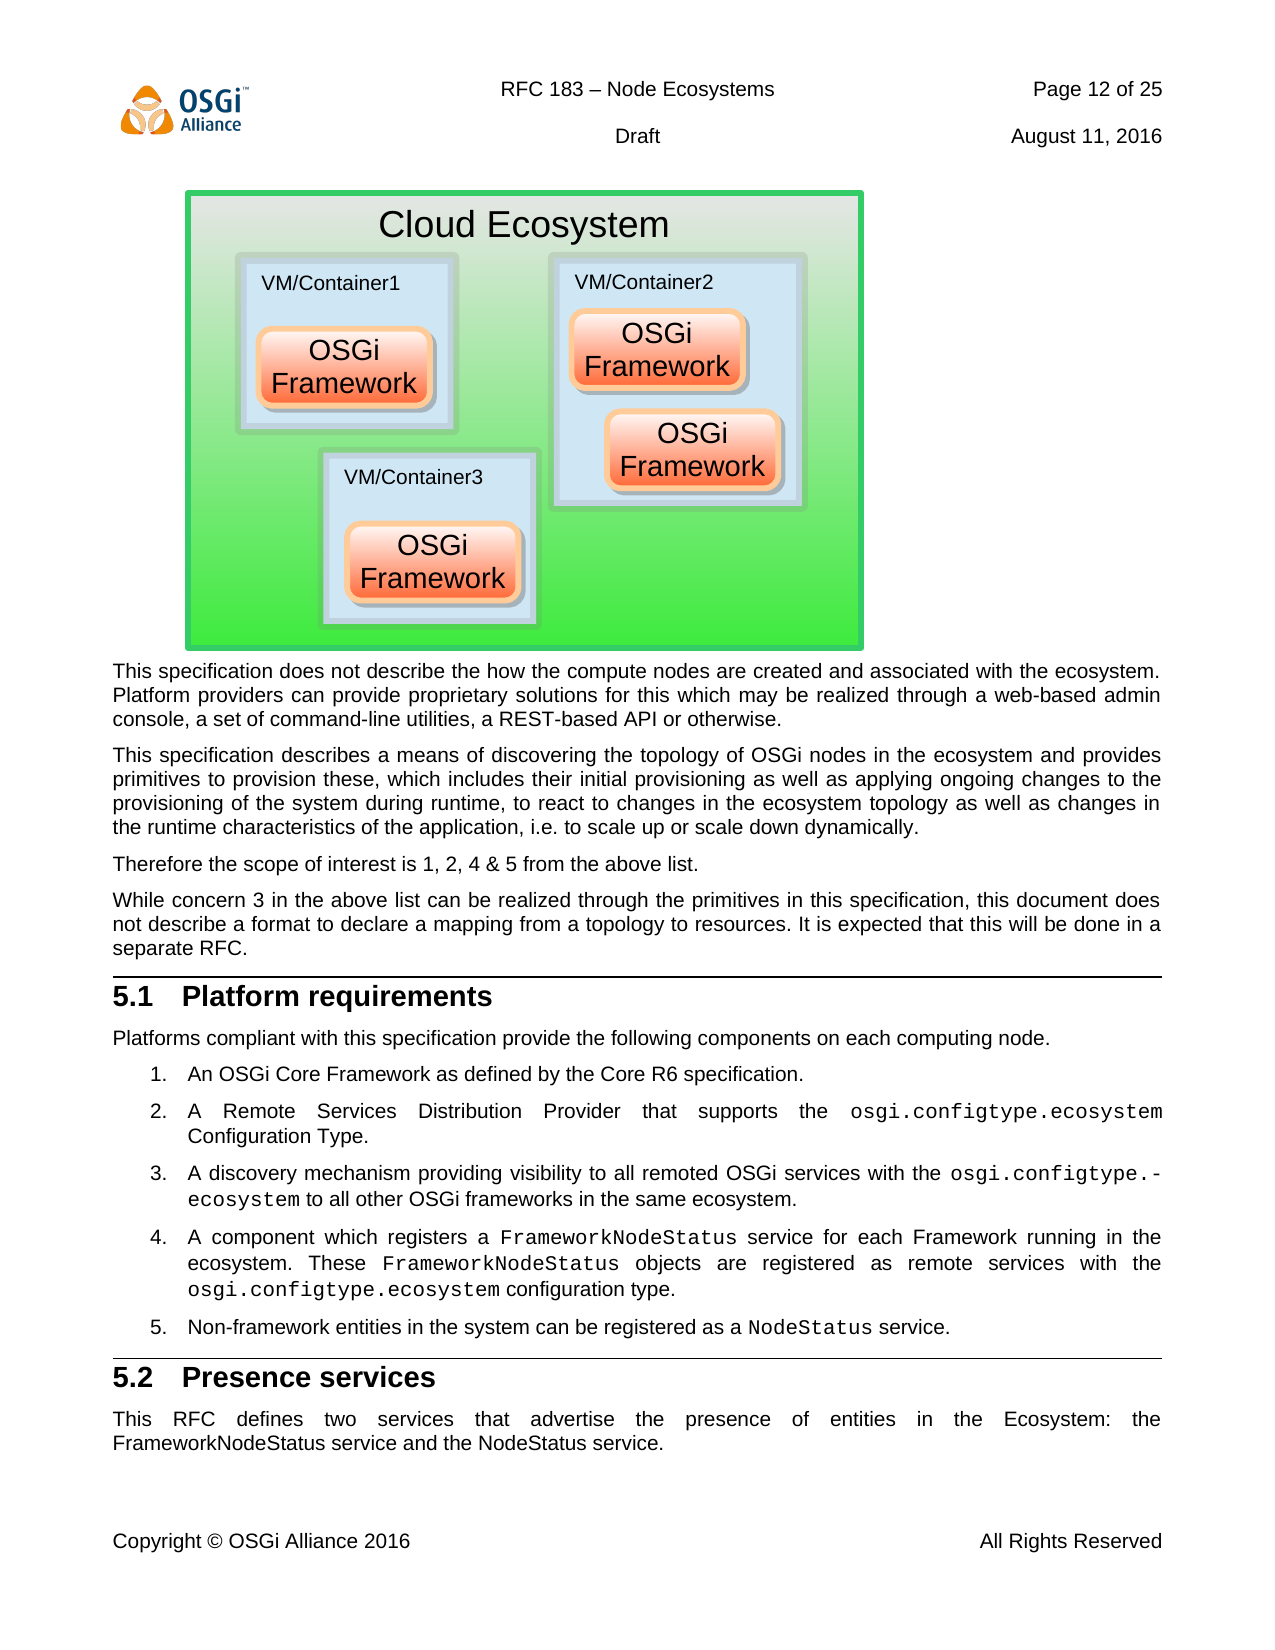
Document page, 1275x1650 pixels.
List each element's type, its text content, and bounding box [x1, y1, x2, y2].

list Non-framework entities in the system can be registered as a NodeStatus service. [150, 1315, 1162, 1341]
text This specification does not describe the how the compute nodes are created and associated with the ecosystem. Platform providers can provide proprietary solutions for this which may be realized through a web-based admin console, a set of command-line utilities, a REST-based API or otherwise. [112, 159, 1162, 731]
text While concern 3 in the above list can be realized through the primitives in this specification, this document does not describe a format to declare a mapping from a topology to resources. It is expected that this will be done in a separate RFC. [112, 888, 1162, 960]
list A Remote Services Distribution Provider that supports the osgi.configtype.ecosystem Configuration Type. [150, 1098, 1162, 1148]
list An OSGi Core Framework as defined by the Core R6 specification. [150, 1062, 1162, 1086]
text Therefore the scope of interest is 1, 2, 4 & 5 from the above list. [112, 851, 1162, 875]
list A component which registers a FrameworkNodeStatus service for each Framework running in the ecosystem. These FrameworkNodeStatus objects are registered as remote services with the osgi.configtype.ecosystem configuration type. [150, 1225, 1162, 1302]
picture [113, 78, 257, 142]
list A discovery mechanism providing visibility to all remoted OSGi services with the osgi.configtype.­ecosystem to all other OSGi frameworks in the same ecosystem. [150, 1161, 1162, 1212]
text This specification describes a means of discovering the topology of OSGi nodes in the ecosystem and provides primitives to provision these, which includes their initial provisioning as well as applying ongoing changes to the provisioning of the system during runtime, to react to changes in the ecosystem topology as well as changes in the runtime characteristics of the application, i.e. to scale up or scale down dynamically. [112, 743, 1162, 839]
subtitle Presence services [112, 1359, 1162, 1394]
text This RFC defines two services that advertise the presence of entities in the Ecosystem: the FrameworkNodeStatus service and the NodeStatus service. [112, 1407, 1162, 1454]
subtitle Platform requirements [112, 977, 1162, 1013]
text Platforms compliant with this specification provide the following components on each computing node. [112, 1026, 1162, 1049]
